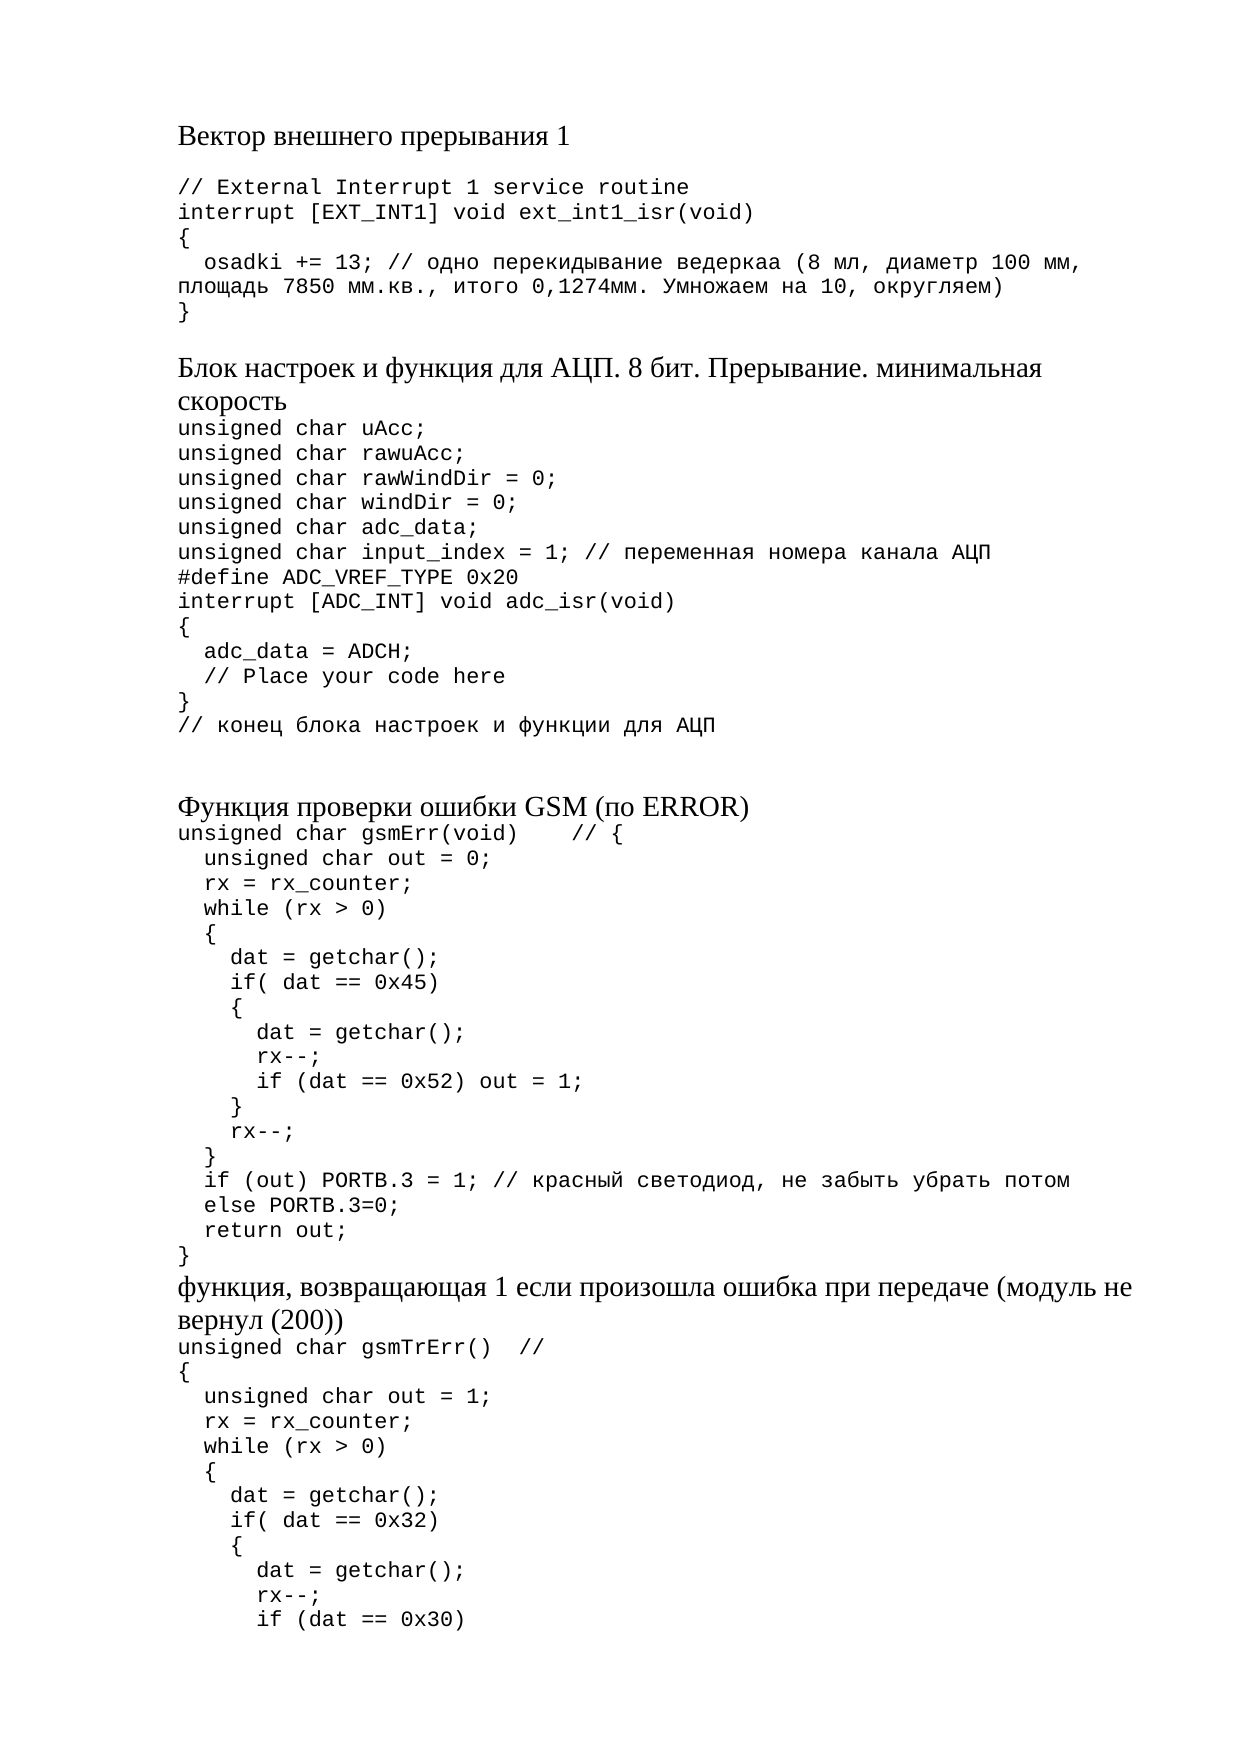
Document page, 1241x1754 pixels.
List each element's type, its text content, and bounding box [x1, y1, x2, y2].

text if (dat == 0x52) out = 1; [177, 1070, 1152, 1095]
text функция, возвращающая 1 если произошла ошибка при передаче (модуль не вернул (200)) [177, 1269, 1152, 1336]
text rx = rx_counter; [177, 872, 1152, 897]
text rx--; [177, 1584, 1152, 1608]
text while (rx > 0) [177, 897, 1152, 922]
text // конец блока настроек и функции для АЦП [177, 714, 1152, 739]
text rx--; [177, 1046, 1152, 1070]
text // Place your code here [177, 665, 1152, 690]
text interrupt [EXT_INT1] void ext_int1_isr(void) [177, 201, 1152, 226]
text rx = rx_counter; [177, 1410, 1152, 1435]
text } [177, 690, 1152, 714]
text } [177, 1145, 1152, 1169]
text { [177, 996, 1152, 1021]
text else PORTB.3=0; [177, 1194, 1152, 1219]
text { [177, 615, 1152, 640]
text } [177, 300, 1152, 325]
text dat = getchar(); [177, 1021, 1152, 1046]
text { [177, 922, 1152, 946]
text { [177, 1460, 1152, 1484]
text unsigned char input_index = 1; // переменная номера канала АЦП [177, 541, 1152, 566]
text Функция проверки ошибки GSM (по ERROR) [177, 789, 1152, 822]
text unsigned char out = 1; [177, 1385, 1152, 1410]
text Блок настроек и функция для АЦП. 8 бит. Прерывание. минимальная скорость [177, 350, 1152, 417]
text return out; [177, 1219, 1152, 1244]
text adc_data = ADCH; [177, 640, 1152, 665]
text } [177, 1244, 1152, 1269]
text unsigned char rawWindDir = 0; [177, 467, 1152, 491]
text unsigned char uAcc; [177, 417, 1152, 442]
text dat = getchar(); [177, 1559, 1152, 1584]
text unsigned char gsmErr(void) // { [177, 822, 1152, 847]
text osadki += 13; // одно перекидывание ведеркаа (8 мл, диаметр 100 мм, площадь 7850 мм.кв., итого 0,1274мм. Умножаем на 10, округляем) [177, 251, 1152, 300]
text if( dat == 0x32) [177, 1509, 1152, 1534]
text dat = getchar(); [177, 946, 1152, 971]
text unsigned char windDir = 0; [177, 491, 1152, 516]
text // External Interrupt 1 service routine [177, 176, 1152, 201]
text { [177, 226, 1152, 251]
text interrupt [ADC_INT] void adc_isr(void) [177, 591, 1152, 615]
text if( dat == 0x45) [177, 971, 1152, 996]
text unsigned char out = 0; [177, 847, 1152, 872]
text if (dat == 0x30) [177, 1608, 1152, 1633]
text unsigned char gsmTrErr() // [177, 1336, 1152, 1361]
text unsigned char rawuAcc; [177, 442, 1152, 467]
text } [177, 1095, 1152, 1120]
text dat = getchar(); [177, 1484, 1152, 1509]
text if (out) PORTB.3 = 1; // красный светодиод, не забыть убрать потом [177, 1169, 1152, 1194]
text Вектор внешнего прерывания 1 [177, 118, 1152, 152]
text while (rx > 0) [177, 1435, 1152, 1460]
text { [177, 1361, 1152, 1385]
text #define ADC_VREF_TYPE 0x20 [177, 566, 1152, 591]
text unsigned char adc_data; [177, 516, 1152, 541]
text rx--; [177, 1120, 1152, 1145]
text { [177, 1534, 1152, 1559]
